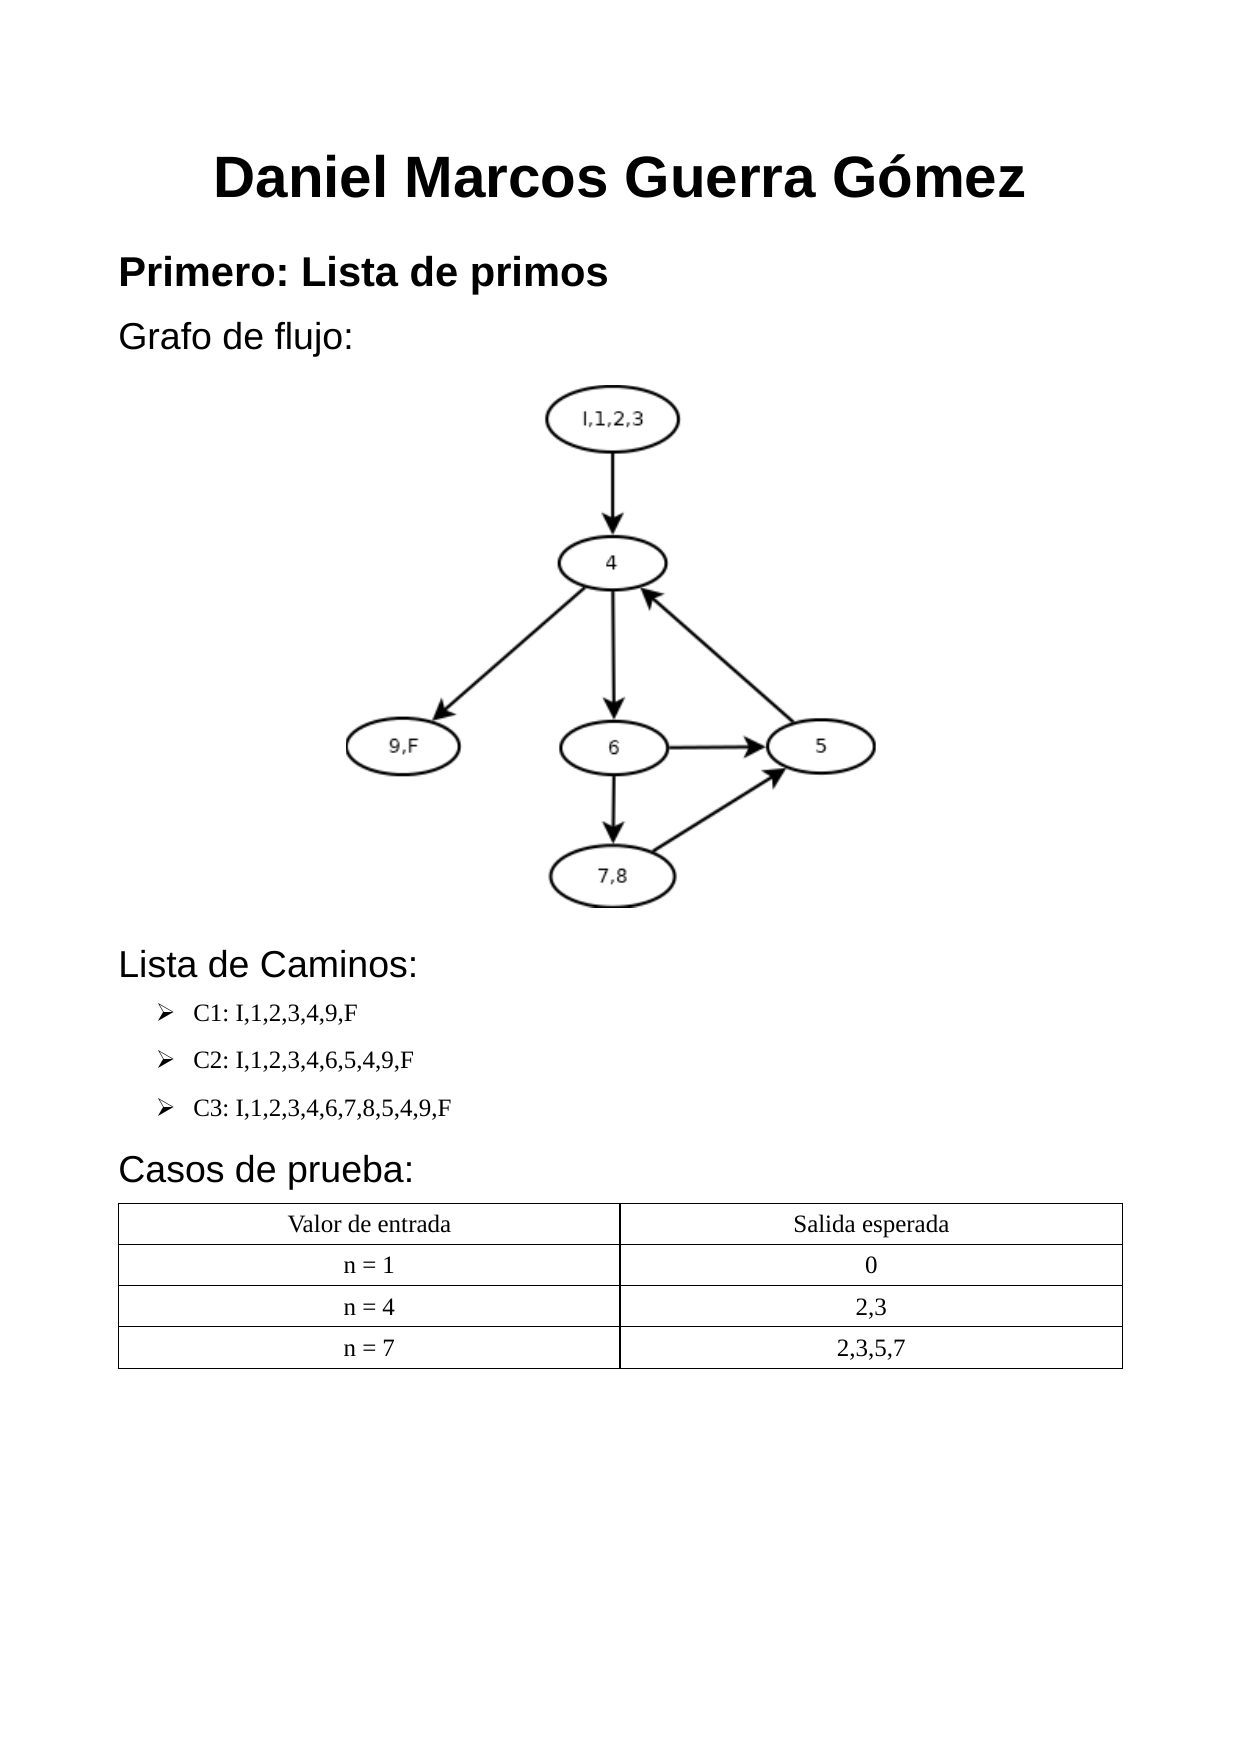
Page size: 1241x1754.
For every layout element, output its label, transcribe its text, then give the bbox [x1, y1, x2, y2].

list C2: I,1,2,3,4,6,5,4,9,F [156, 1045, 1122, 1074]
table_cell 2,3 [621, 1286, 1122, 1326]
subtitle Grafo de flujo: [118, 314, 1122, 357]
subtitle Lista de Caminos: [118, 942, 1122, 985]
subtitle Casos de prueba: [118, 1147, 1122, 1190]
table_cell 0 [621, 1245, 1122, 1285]
picture [346, 385, 876, 908]
list C1: I,1,2,3,4,9,F [156, 998, 1122, 1027]
table_cell n = 1 [119, 1245, 619, 1285]
table_cell 2,3,5,7 [621, 1327, 1122, 1367]
subtitle Primero: Lista de primos [118, 248, 1122, 296]
list C3: I,1,2,3,4,6,7,8,5,4,9,F [156, 1093, 1122, 1122]
table_header Salida esperada [621, 1204, 1122, 1244]
table_cell n = 4 [119, 1286, 619, 1326]
table_cell n = 7 [119, 1327, 619, 1367]
table_header Valor de entrada [119, 1204, 619, 1244]
title Daniel Marcos Guerra Gómez [118, 143, 1122, 210]
